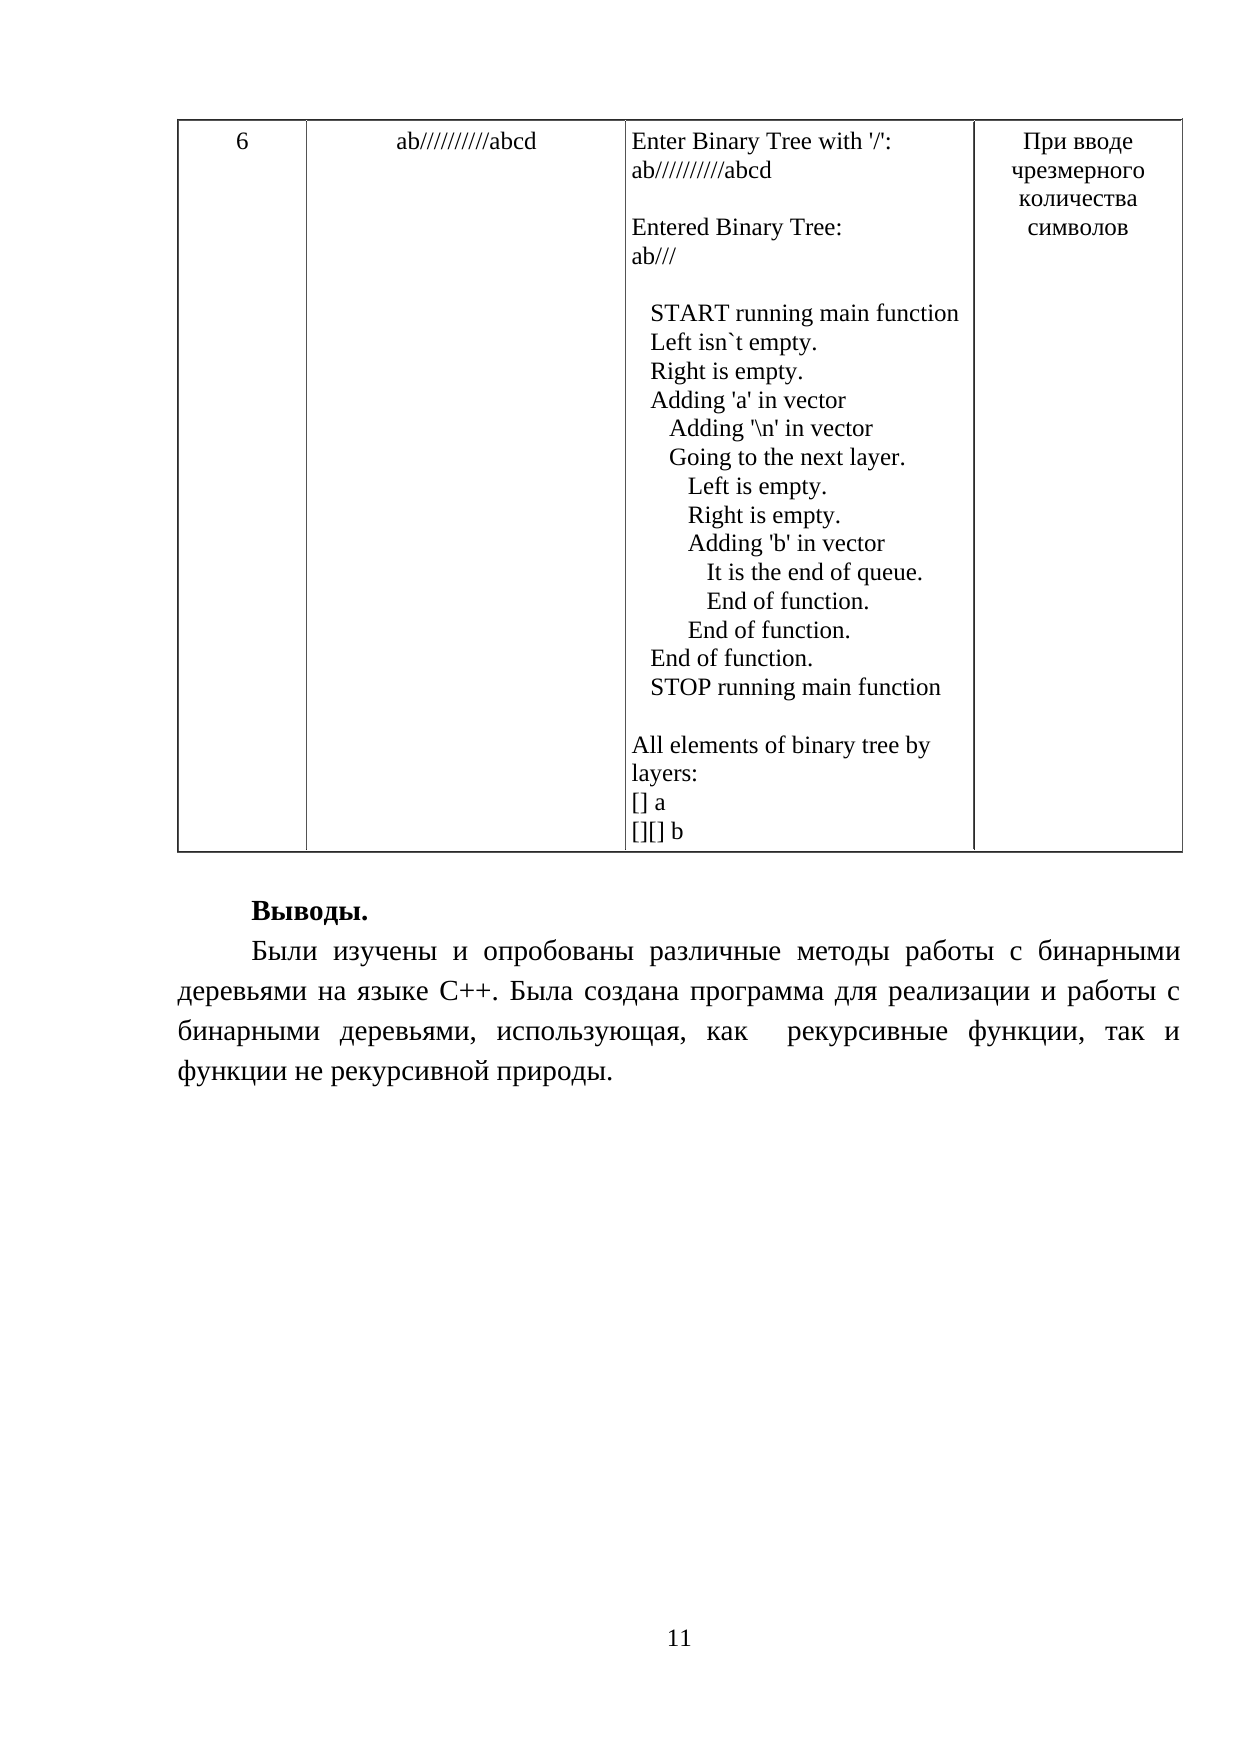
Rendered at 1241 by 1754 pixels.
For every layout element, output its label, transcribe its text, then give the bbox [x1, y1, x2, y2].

text Были изучены и опробованы различные методы работы с бинарными деревьями на языке С++. Была создана программа для реализации и работы с бинарными деревьями, использующая, как рекурсивные функции, так и функции не рекурсивной природы. [177, 933, 1181, 1087]
text Выводы. [177, 893, 1181, 926]
table_header При вводе чрезмерного количества символов [975, 121, 1181, 850]
table_header ab//////////abcd [307, 121, 625, 850]
table_header 6 [179, 121, 306, 850]
table_header Enter Binary Tree with '/': ab//////////abcd Entered Binary Tree: ab/// START running main function Left isn`t empty. Right is empty. Adding 'a' in vector Adding '\n' in vector Going to the next layer. Left is empty. Right is empty. Adding 'b' in vector It is the end of queue. End of function. End of function. End of function. STOP running main function All elements of binary tree by layers: [] a [][] b [626, 121, 974, 850]
